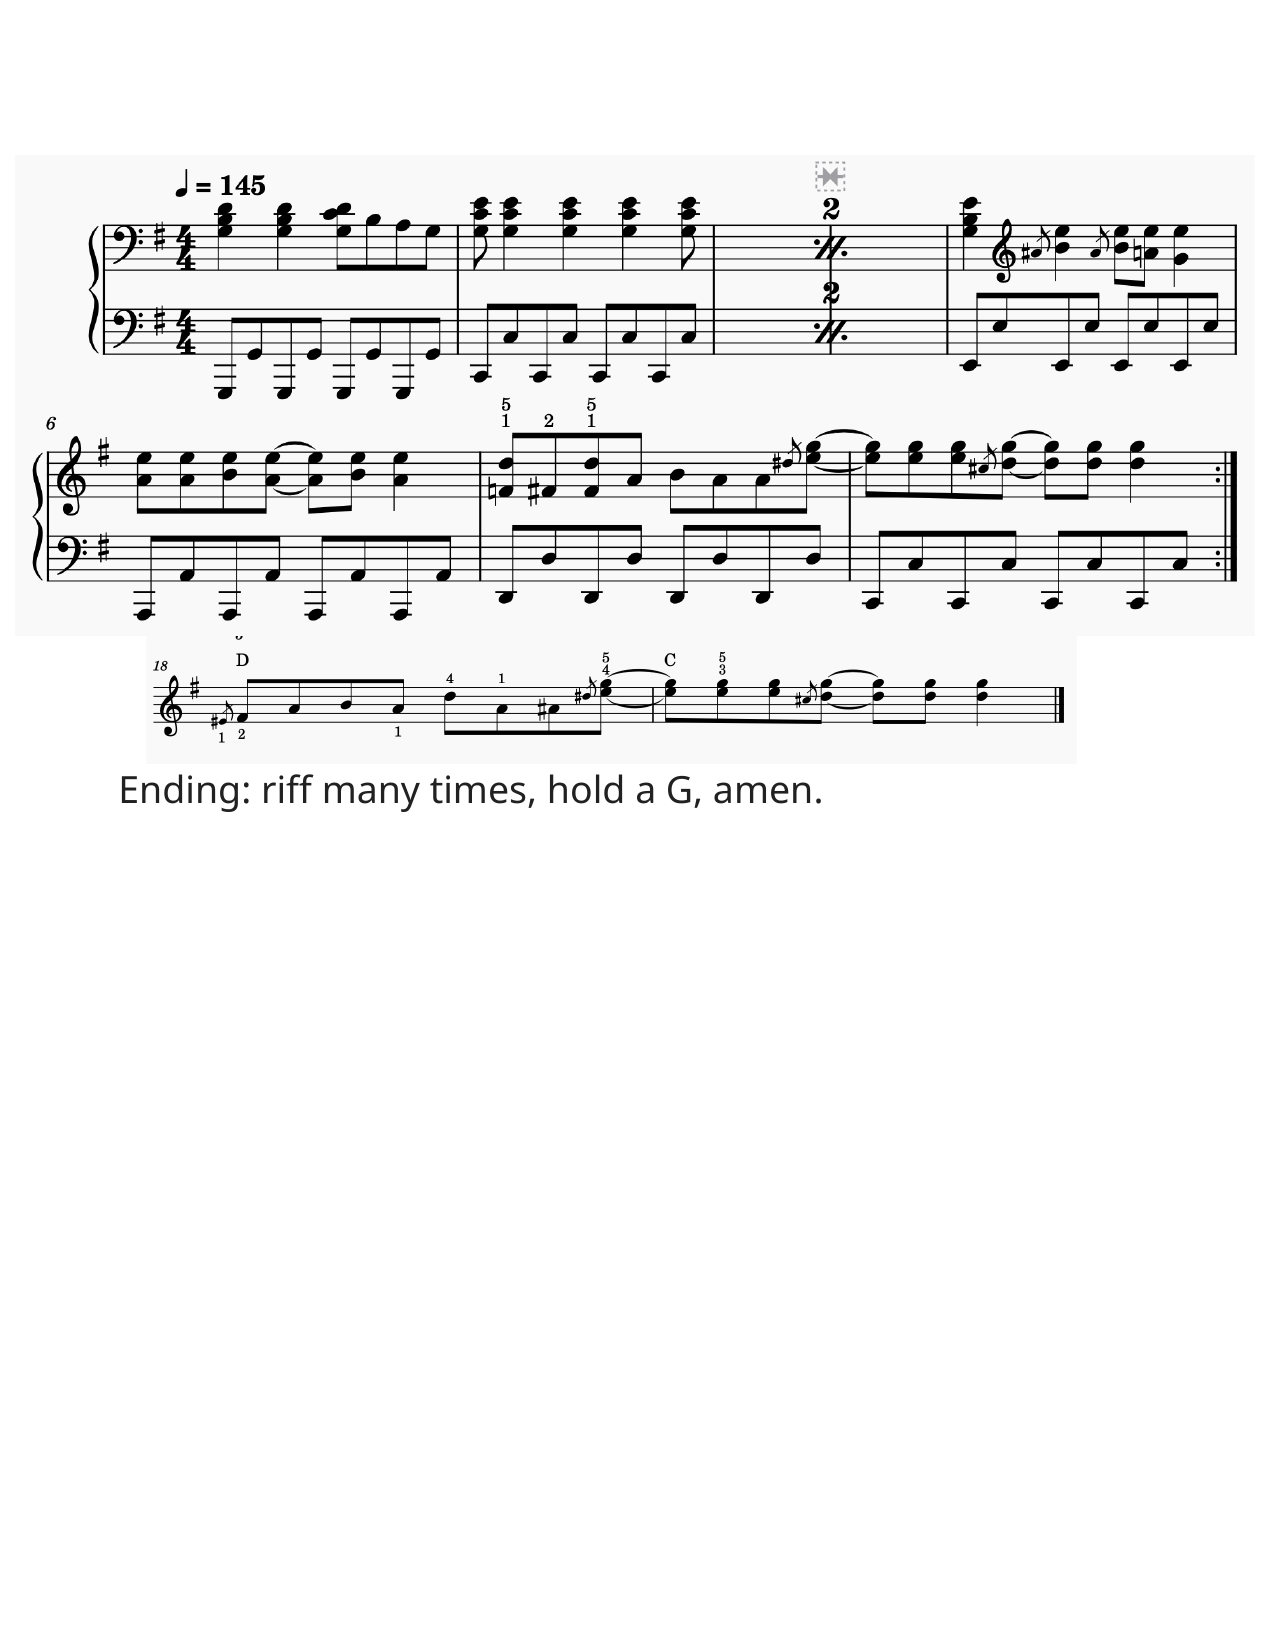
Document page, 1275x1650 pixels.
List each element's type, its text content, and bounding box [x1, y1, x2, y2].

picture [15, 155, 1255, 764]
text [118, 118, 1157, 155]
text Ending: riff many times, hold a G, amen. [118, 636, 1157, 814]
